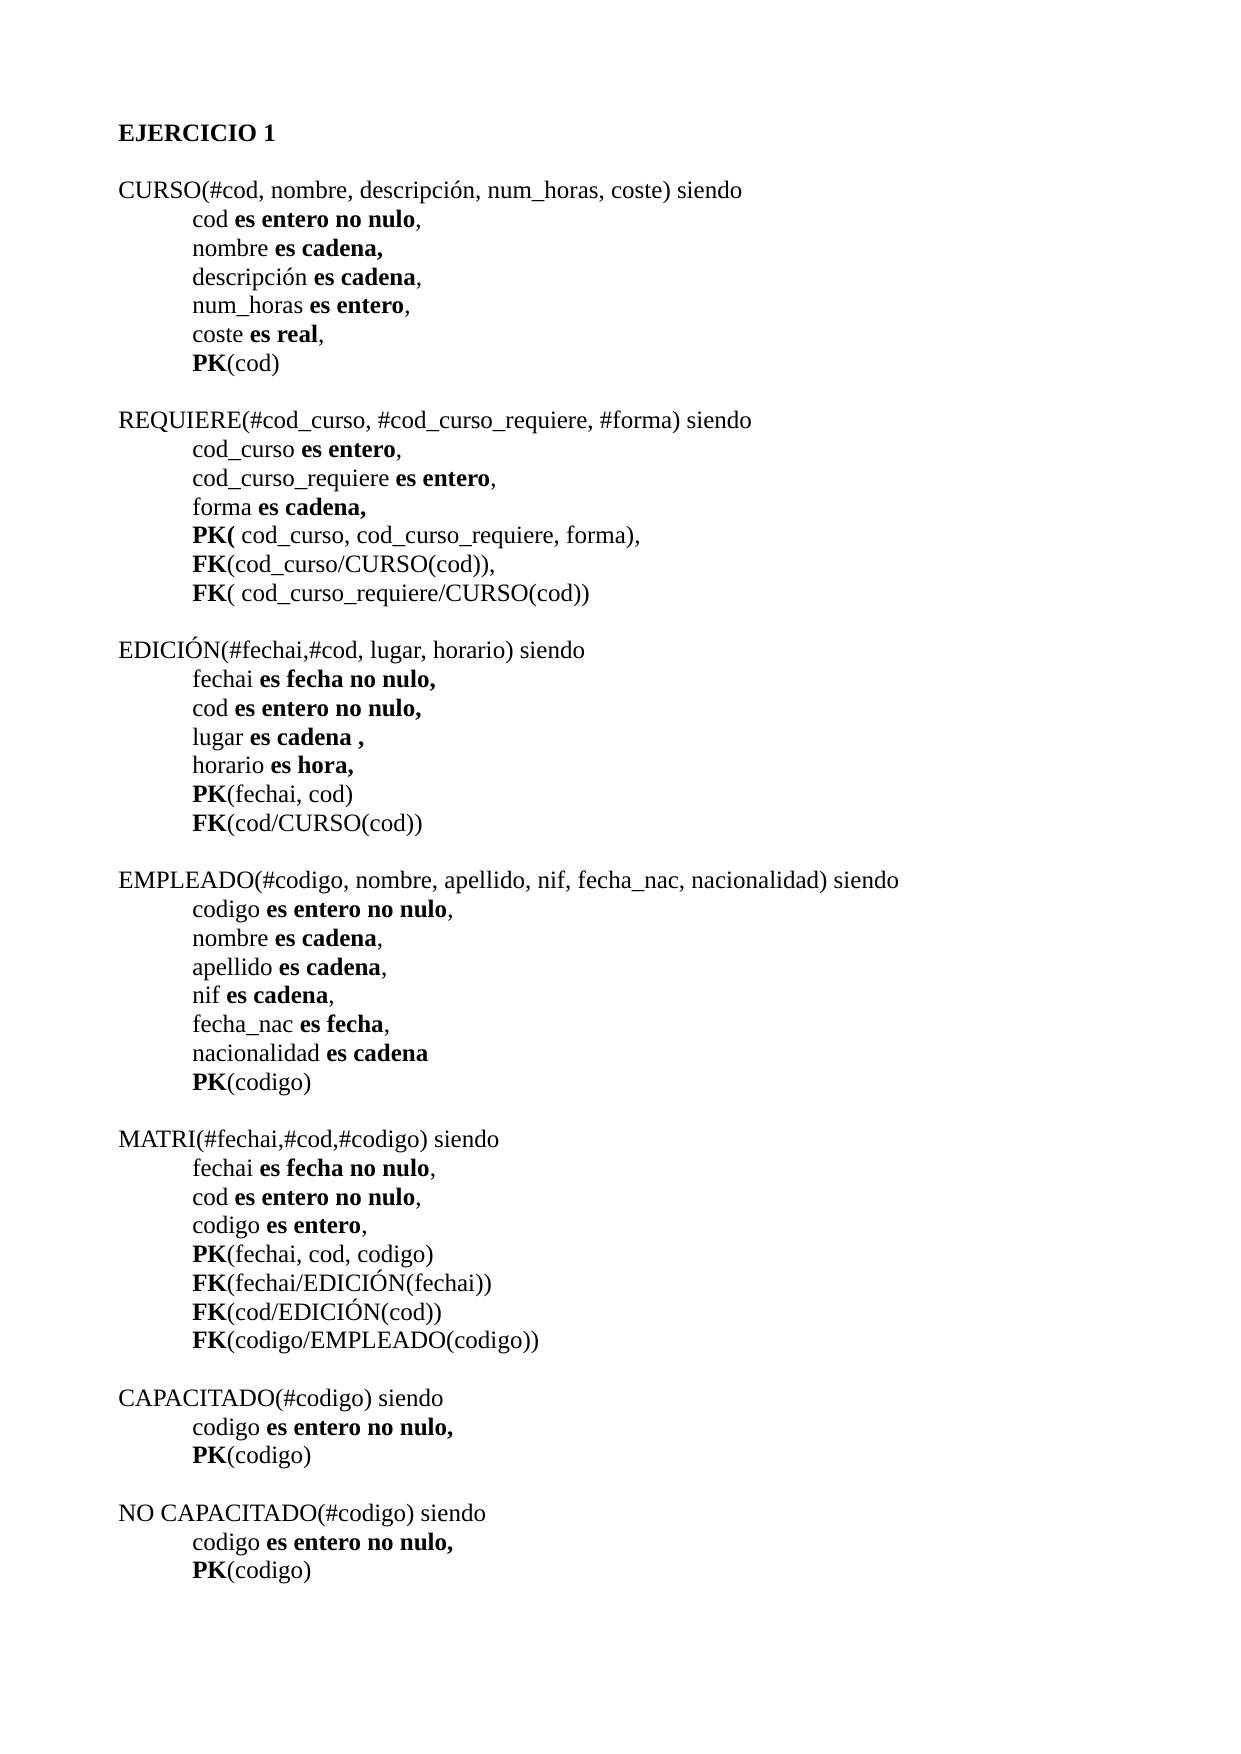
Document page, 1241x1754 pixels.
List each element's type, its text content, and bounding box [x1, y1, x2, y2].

text FK(cod_curso/CURSO(cod)), [118, 549, 1122, 578]
text EDICIÓN(#fechai,#cod, lugar, horario) siendo [118, 636, 1122, 664]
text PK(codigo) [118, 1556, 1122, 1584]
text cod es entero no nulo, [118, 693, 1122, 722]
text nacionalidad es cadena [118, 1038, 1122, 1067]
text PK(fechai, cod, codigo) [118, 1239, 1122, 1268]
text EMPLEADO(#codigo, nombre, apellido, nif, fecha_nac, nacionalidad) siendo [118, 866, 1122, 894]
text lugar es cadena , [118, 722, 1122, 751]
text fechai es fecha no nulo, [118, 664, 1122, 693]
text MATRI(#fechai,#cod,#codigo) siendo [118, 1124, 1122, 1153]
text CAPACITADO(#codigo) siendo [118, 1383, 1122, 1412]
text cod es entero no nulo, [118, 204, 1122, 233]
text REQUIERE(#cod_curso, #cod_curso_requiere, #forma) siendo [118, 406, 1122, 434]
text descripción es cadena, [118, 262, 1122, 291]
text num_horas es entero, [118, 291, 1122, 319]
text codigo es entero no nulo, [118, 1412, 1122, 1441]
text PK(codigo) [118, 1441, 1122, 1469]
text horario es hora, [118, 751, 1122, 779]
text nombre es cadena, [118, 923, 1122, 952]
text FK(cod/EDICIÓN(cod)) [118, 1297, 1122, 1326]
text FK( cod_curso_requiere/CURSO(cod)) [118, 578, 1122, 607]
text NO CAPACITADO(#codigo) siendo [118, 1498, 1122, 1527]
text apellido es cadena, [118, 952, 1122, 981]
text fechai es fecha no nulo, [118, 1153, 1122, 1182]
text codigo es entero no nulo, [118, 894, 1122, 923]
text fecha_nac es fecha, [118, 1009, 1122, 1038]
text PK(cod) [118, 348, 1122, 377]
text nif es cadena, [118, 981, 1122, 1009]
text FK(codigo/EMPLEADO(codigo)) [118, 1326, 1122, 1354]
text forma es cadena, [118, 492, 1122, 521]
text cod es entero no nulo, [118, 1182, 1122, 1211]
text nombre es cadena, [118, 233, 1122, 262]
text codigo es entero, [118, 1211, 1122, 1239]
text PK( cod_curso, cod_curso_requiere, forma), [118, 521, 1122, 549]
text PK(fechai, cod) [118, 779, 1122, 808]
text EJERCICIO 1 [118, 118, 1122, 147]
text FK(fechai/EDICIÓN(fechai)) [118, 1268, 1122, 1297]
text cod_curso es entero, [118, 434, 1122, 463]
text FK(cod/CURSO(cod)) [118, 808, 1122, 837]
text codigo es entero no nulo, [118, 1527, 1122, 1556]
text coste es real, [118, 319, 1122, 348]
text PK(codigo) [118, 1067, 1122, 1096]
text cod_curso_requiere es entero, [118, 463, 1122, 492]
text CURSO(#cod, nombre, descripción, num_horas, coste) siendo [118, 176, 1122, 204]
